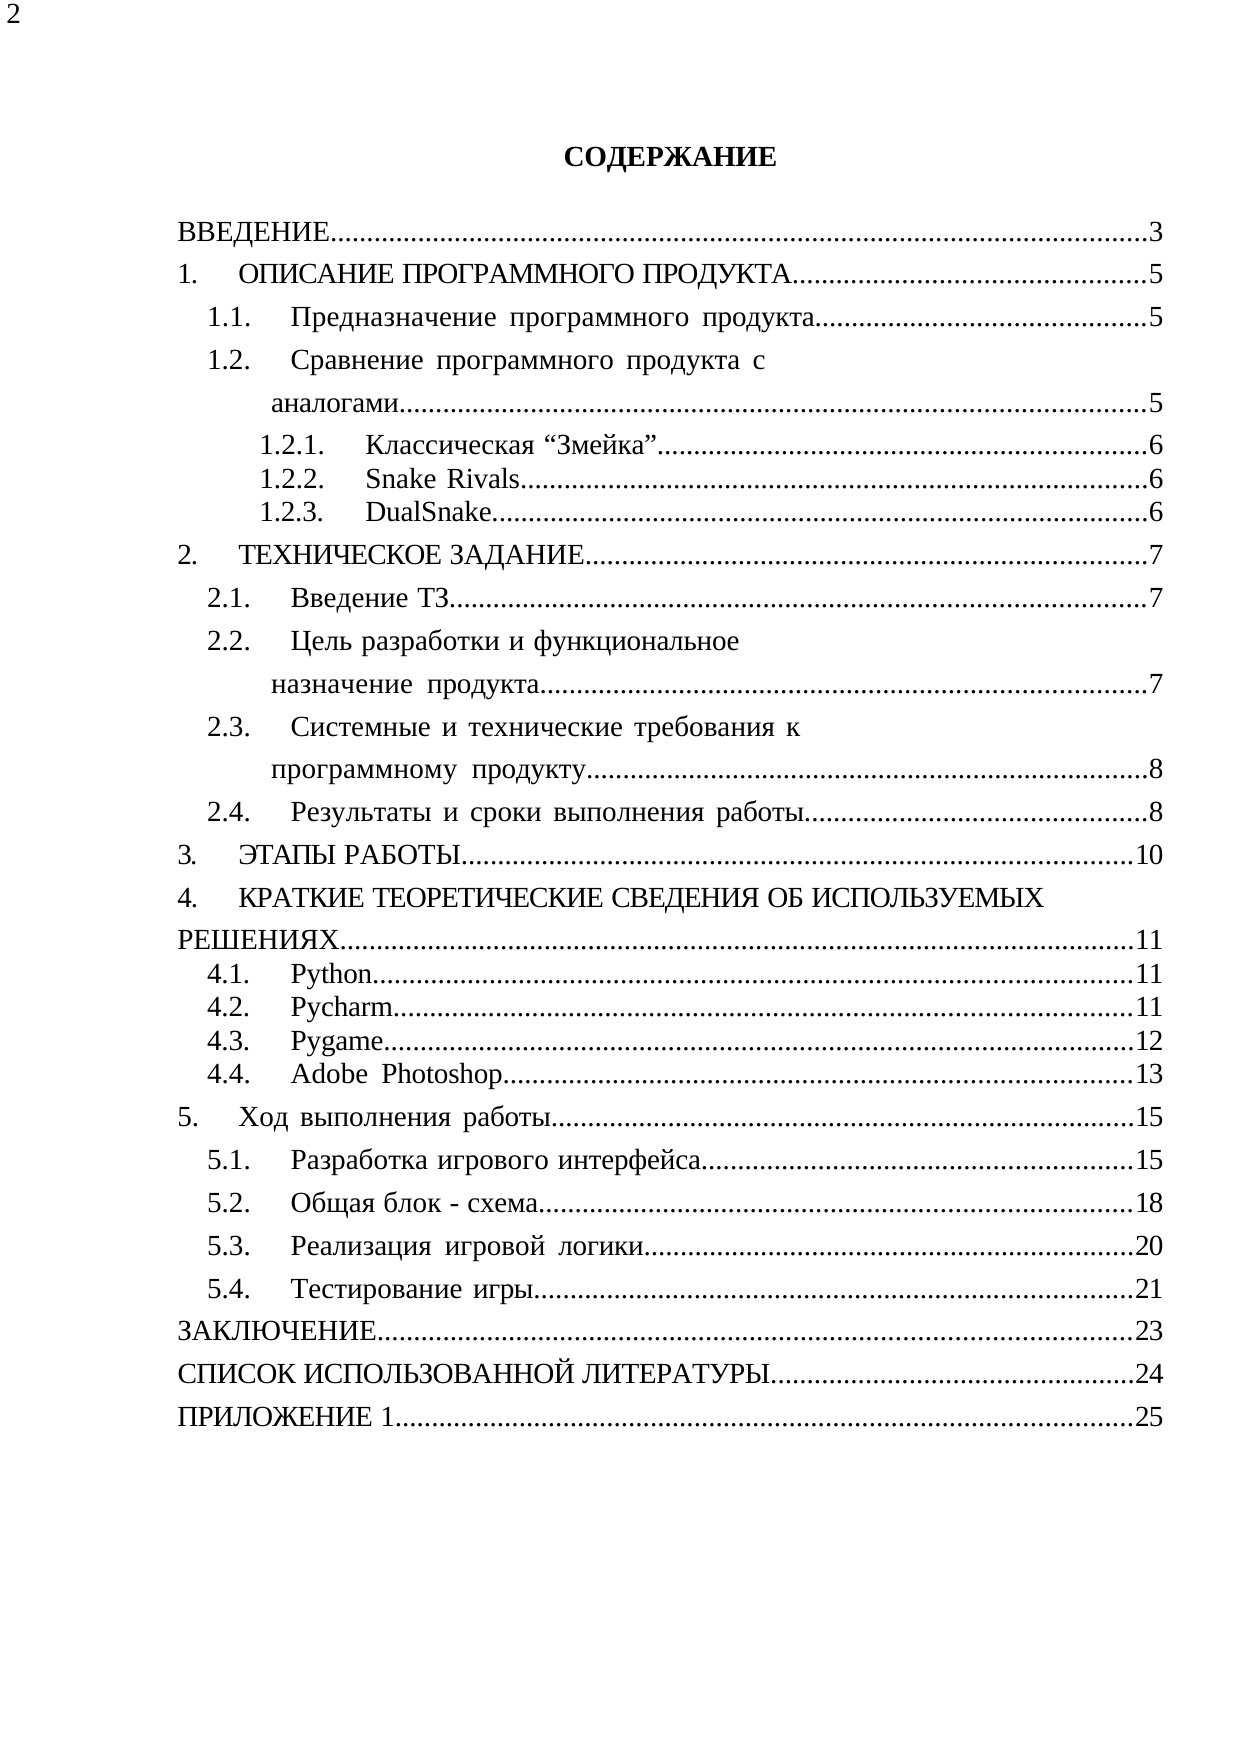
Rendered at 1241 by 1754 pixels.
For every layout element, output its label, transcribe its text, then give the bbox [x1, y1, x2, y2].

list Системные и технические требования к [207, 709, 1182, 742]
list Сравнение программного продукта с [207, 342, 1182, 376]
list Классическая “Змейка” 6 [259, 428, 1182, 461]
text РЕШЕНИЯХ 11 [177, 923, 1182, 956]
text ЗАКЛЮЧЕНИЕ 23 [177, 1313, 1182, 1347]
text ВВЕДЕНИЕ 3 [177, 214, 1182, 247]
list Тестирование игры 21 [207, 1271, 1182, 1304]
list Реализация игровой логики 20 [207, 1228, 1182, 1261]
list Pycharm 11 [207, 990, 1182, 1023]
text программному продукту 8 [271, 752, 1182, 785]
list ОПИСАНИЕ ПРОГРАММНОГО ПРОДУКТА 5 [177, 257, 1182, 290]
list КРАТКИЕ ТЕОРЕТИЧЕСКИЕ СВЕДЕНИЯ ОБ ИСПОЛЬЗУЕМЫХ [177, 880, 1182, 914]
list Предназначение программного продукта 5 [207, 299, 1182, 333]
list ЭТАПЫ РАБОТЫ 10 [177, 837, 1182, 871]
text СОДЕРЖАНИЕ [160, 139, 1180, 172]
list Pygame 12 [207, 1023, 1182, 1057]
list Adobe Photoshop 13 [207, 1057, 1182, 1090]
text назначение продукта 7 [271, 666, 1182, 699]
list DualSnake 6 [259, 495, 1182, 528]
list Snake Rivals 6 [259, 461, 1182, 495]
list Ход выполнения работы 15 [177, 1099, 1182, 1133]
list Общая блок - схема 18 [207, 1185, 1182, 1219]
list Разработка игрового интерфейса 15 [207, 1142, 1182, 1176]
text СПИСОК ИСПОЛЬЗОВАННОЙ ЛИТЕРАТУРЫ 24 [160, 1356, 1180, 1390]
list Введение ТЗ 7 [207, 580, 1182, 614]
text ПРИЛОЖЕНИЕ 1 25 [177, 1399, 1182, 1433]
list Python 11 [207, 956, 1182, 990]
list Результаты и сроки выполнения работы 8 [207, 794, 1182, 828]
text аналогами 5 [271, 385, 1182, 419]
list ТЕХНИЧЕСКОЕ ЗАДАНИЕ 7 [177, 537, 1182, 571]
list Цель разработки и функциональное [207, 623, 1182, 657]
